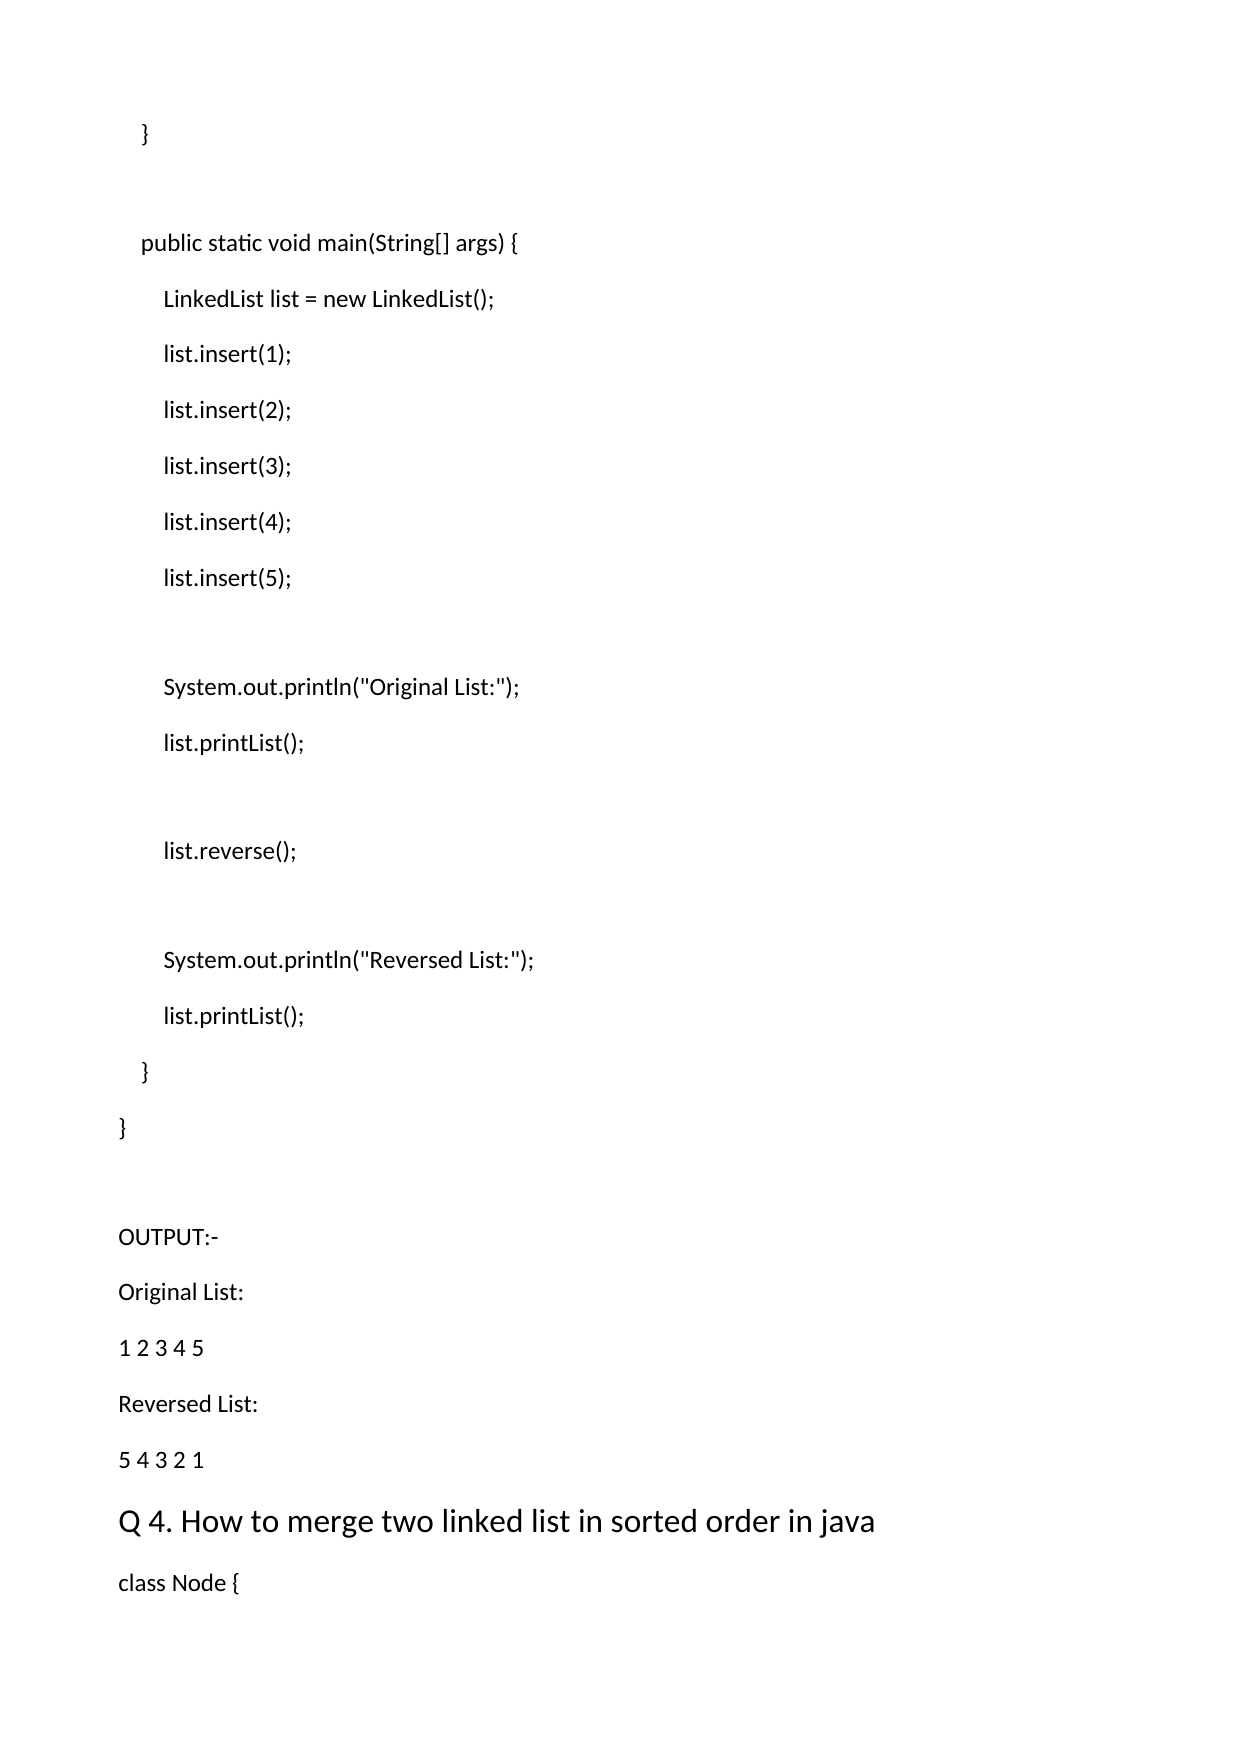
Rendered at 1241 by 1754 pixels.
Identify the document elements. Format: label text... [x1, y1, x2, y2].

text list.printList(); [118, 1000, 1122, 1031]
text list.insert(4); [118, 506, 1122, 537]
text } [118, 1056, 1122, 1087]
text public static void main(String[] args) { [118, 227, 1122, 257]
text list.insert(3); [118, 450, 1122, 481]
text list.printList(); [118, 727, 1122, 757]
text Original List: [118, 1277, 1122, 1307]
text System.out.println("Original List:"); [118, 671, 1122, 701]
text } [118, 1112, 1122, 1142]
text Reversed List: [118, 1388, 1122, 1419]
text list.insert(1); [118, 339, 1122, 369]
text } [118, 118, 1122, 149]
text list.reverse(); [118, 836, 1122, 866]
text 1 2 3 4 5 [118, 1332, 1122, 1363]
text LinkedList list = new LinkedList(); [118, 283, 1122, 313]
text 5 4 3 2 1 [118, 1444, 1122, 1474]
text class Node { [118, 1567, 1122, 1598]
text OUTPUT:- [118, 1221, 1122, 1251]
text list.insert(2); [118, 394, 1122, 425]
text list.insert(5); [118, 562, 1122, 592]
text Q 4. How to merge two linked list in sorted order in java [118, 1500, 1122, 1541]
text System.out.println("Reversed List:"); [118, 944, 1122, 975]
